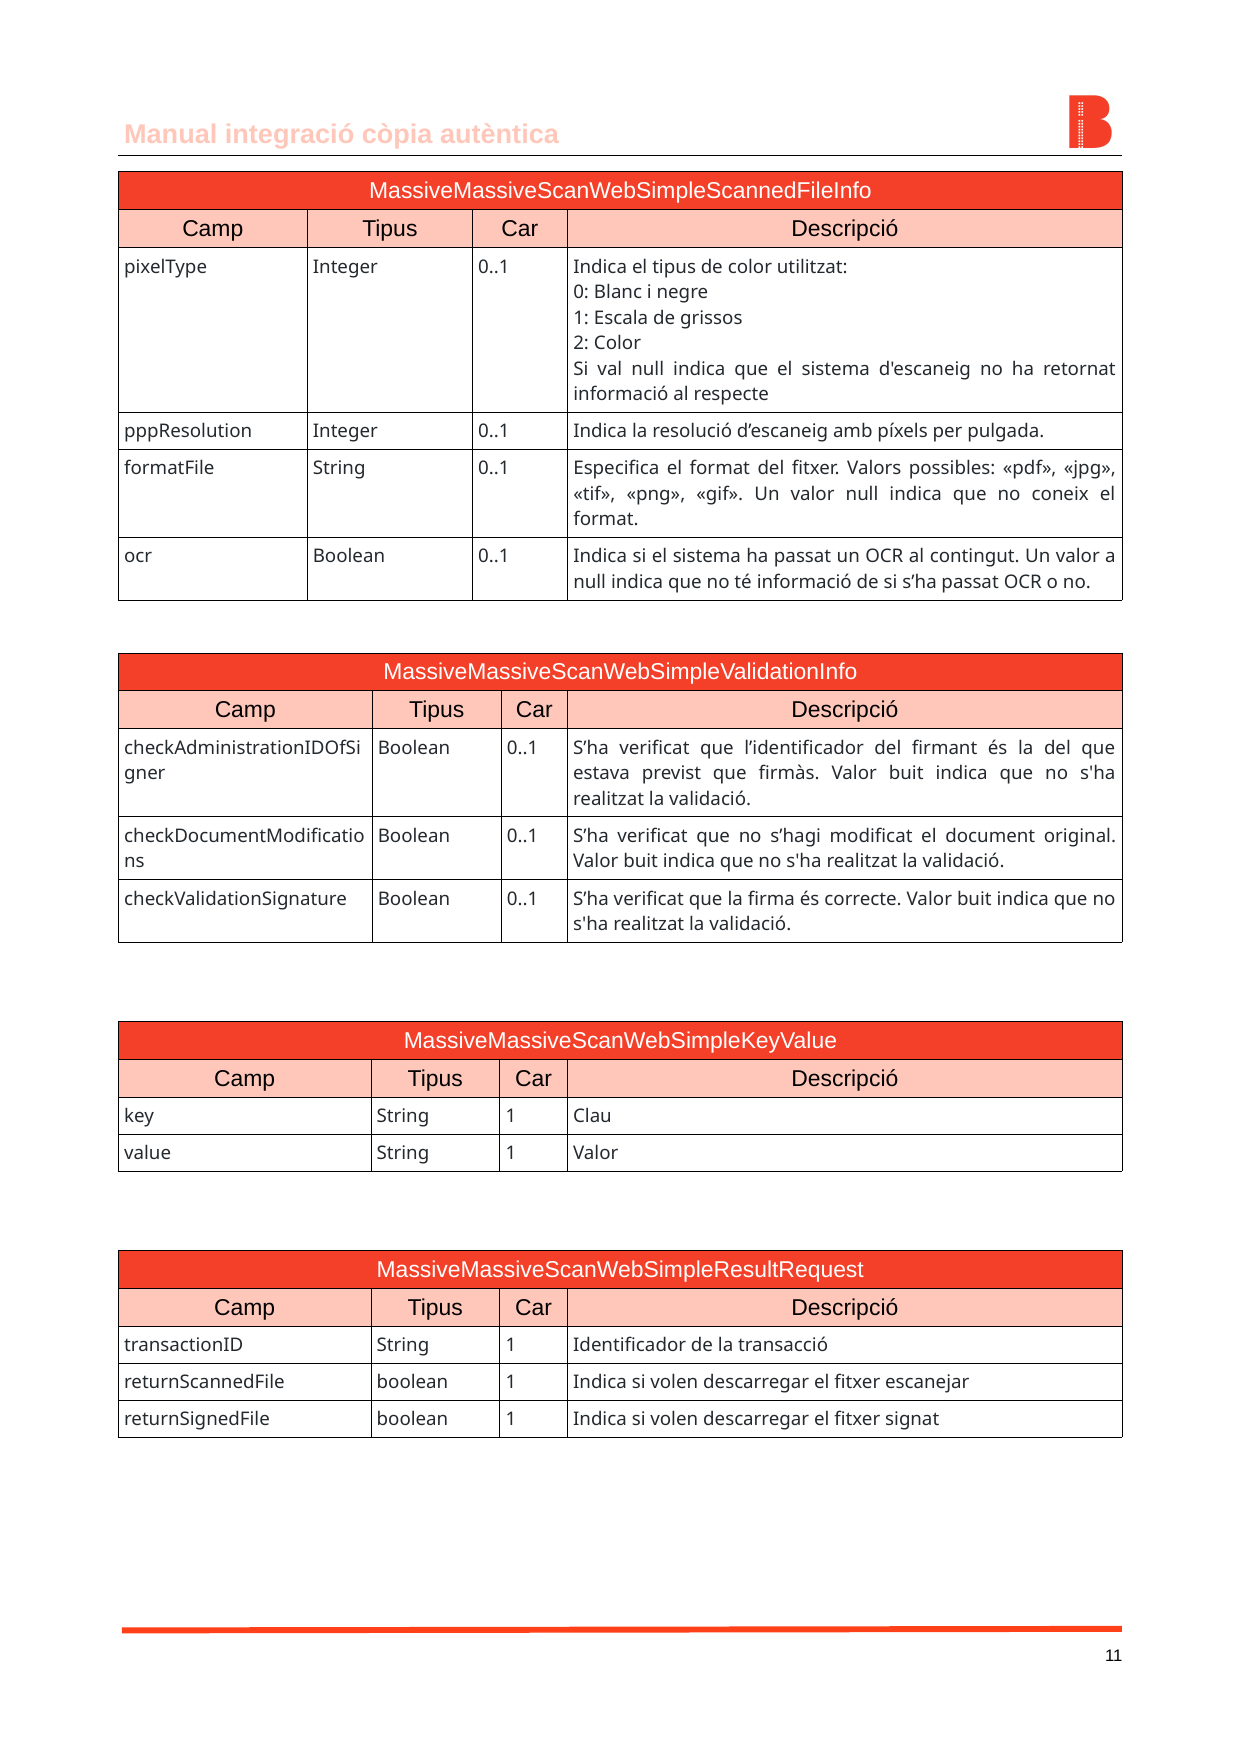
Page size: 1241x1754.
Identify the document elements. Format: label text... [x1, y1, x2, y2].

table_cell checkValidationSignature [119, 880, 372, 942]
table_cell Indica si volen descarregar el fitxer signat [568, 1401, 1122, 1437]
table_cell Indica si volen descarregar el fitxer escanejar [568, 1364, 1122, 1400]
table_cell Camp [119, 691, 372, 728]
table_cell 1 [500, 1327, 567, 1363]
table_cell Camp [119, 1289, 371, 1326]
table_cell 1 [500, 1098, 567, 1134]
table_cell String [372, 1135, 499, 1171]
table_cell Indica si el sistema ha passat un OCR al contingut. Un valor a null indica que no té informació de si s’ha passat OCR o no. [568, 538, 1122, 599]
table_cell Camp [119, 1060, 371, 1097]
table_header MassiveMassiveScanWebSimpleKeyValue [119, 1022, 1122, 1059]
table_cell Boolean [373, 880, 501, 942]
picture [1063, 94, 1117, 150]
table_cell Indica la resolució d’escaneig amb píxels per pulgada. [568, 413, 1122, 449]
table_cell Boolean [373, 729, 501, 816]
table_cell 0..1 [502, 880, 567, 942]
table_cell 1 [500, 1135, 567, 1171]
table_cell Descripció [568, 1060, 1122, 1097]
table_cell Descripció [568, 1289, 1122, 1326]
table_cell Tipus [308, 210, 472, 247]
table_cell formatFile [119, 450, 307, 537]
table_cell 0..1 [473, 538, 567, 599]
table_cell key [119, 1098, 371, 1134]
table_cell boolean [372, 1401, 499, 1437]
table_cell boolean [372, 1364, 499, 1400]
table_cell value [119, 1135, 371, 1171]
table_cell String [372, 1098, 499, 1134]
table_cell ocr [119, 538, 307, 599]
table_cell Integer [308, 413, 472, 449]
table_cell Boolean [373, 817, 501, 879]
table_cell S’ha verificat que la firma és correcte. Valor buit indica que no s'ha realitzat la validació. [568, 880, 1122, 942]
table_cell checkAdministrationIDOfSigner [119, 729, 372, 816]
table_cell S’ha verificat que no s’hagi modificat el document original. Valor buit indica que no s'ha realitzat la validació. [568, 817, 1122, 879]
table_cell 0..1 [473, 450, 567, 537]
table_cell Integer [308, 248, 472, 412]
table_cell Indica el tipus de color utilitzat: 0: Blanc i negre 1: Escala de grissos 2: Color Si val null indica que el sistema d'escaneig no ha retornat informació al respecte [568, 248, 1122, 412]
table_cell Clau [568, 1098, 1122, 1134]
table_cell 0..1 [502, 817, 567, 879]
table_cell Car [500, 1289, 567, 1326]
table_cell Camp [119, 210, 307, 247]
table_cell 0..1 [473, 248, 567, 412]
table_cell 0..1 [502, 729, 567, 816]
table_cell Car [502, 691, 567, 728]
table_cell S’ha verificat que l’identificador del firmant és la del que estava previst que firmàs. Valor buit indica que no s'ha realitzat la validació. [568, 729, 1122, 816]
table_cell Valor [568, 1135, 1122, 1171]
table_cell Descripció [568, 210, 1122, 247]
table_header MassiveMassiveScanWebSimpleScannedFileInfo [119, 172, 1122, 209]
table_cell transactionID [119, 1327, 371, 1363]
table_cell pppResolution [119, 413, 307, 449]
table_cell Car [500, 1060, 567, 1097]
table_cell String [308, 450, 472, 537]
table_header MassiveMassiveScanWebSimpleValidationInfo [119, 654, 1122, 690]
table_cell Identificador de la transacció [568, 1327, 1122, 1363]
table_cell 1 [500, 1364, 567, 1400]
table_header MassiveMassiveScanWebSimpleResultRequest [119, 1251, 1122, 1288]
table_cell Tipus [373, 691, 501, 728]
table_cell Descripció [568, 691, 1122, 728]
table_cell returnScannedFile [119, 1364, 371, 1400]
table_cell pixelType [119, 248, 307, 412]
table_cell Boolean [308, 538, 472, 599]
table_cell 1 [500, 1401, 567, 1437]
table_cell Especifica el format del fitxer. Valors possibles: «pdf», «jpg», «tif», «png», «gif». Un valor null indica que no coneix el format. [568, 450, 1122, 537]
table_cell String [372, 1327, 499, 1363]
table_cell Car [473, 210, 567, 247]
table_cell checkDocumentModifications [119, 817, 372, 879]
table_cell returnSignedFile [119, 1401, 371, 1437]
table_cell Tipus [372, 1060, 499, 1097]
table_cell Tipus [372, 1289, 499, 1326]
table_cell 0..1 [473, 413, 567, 449]
